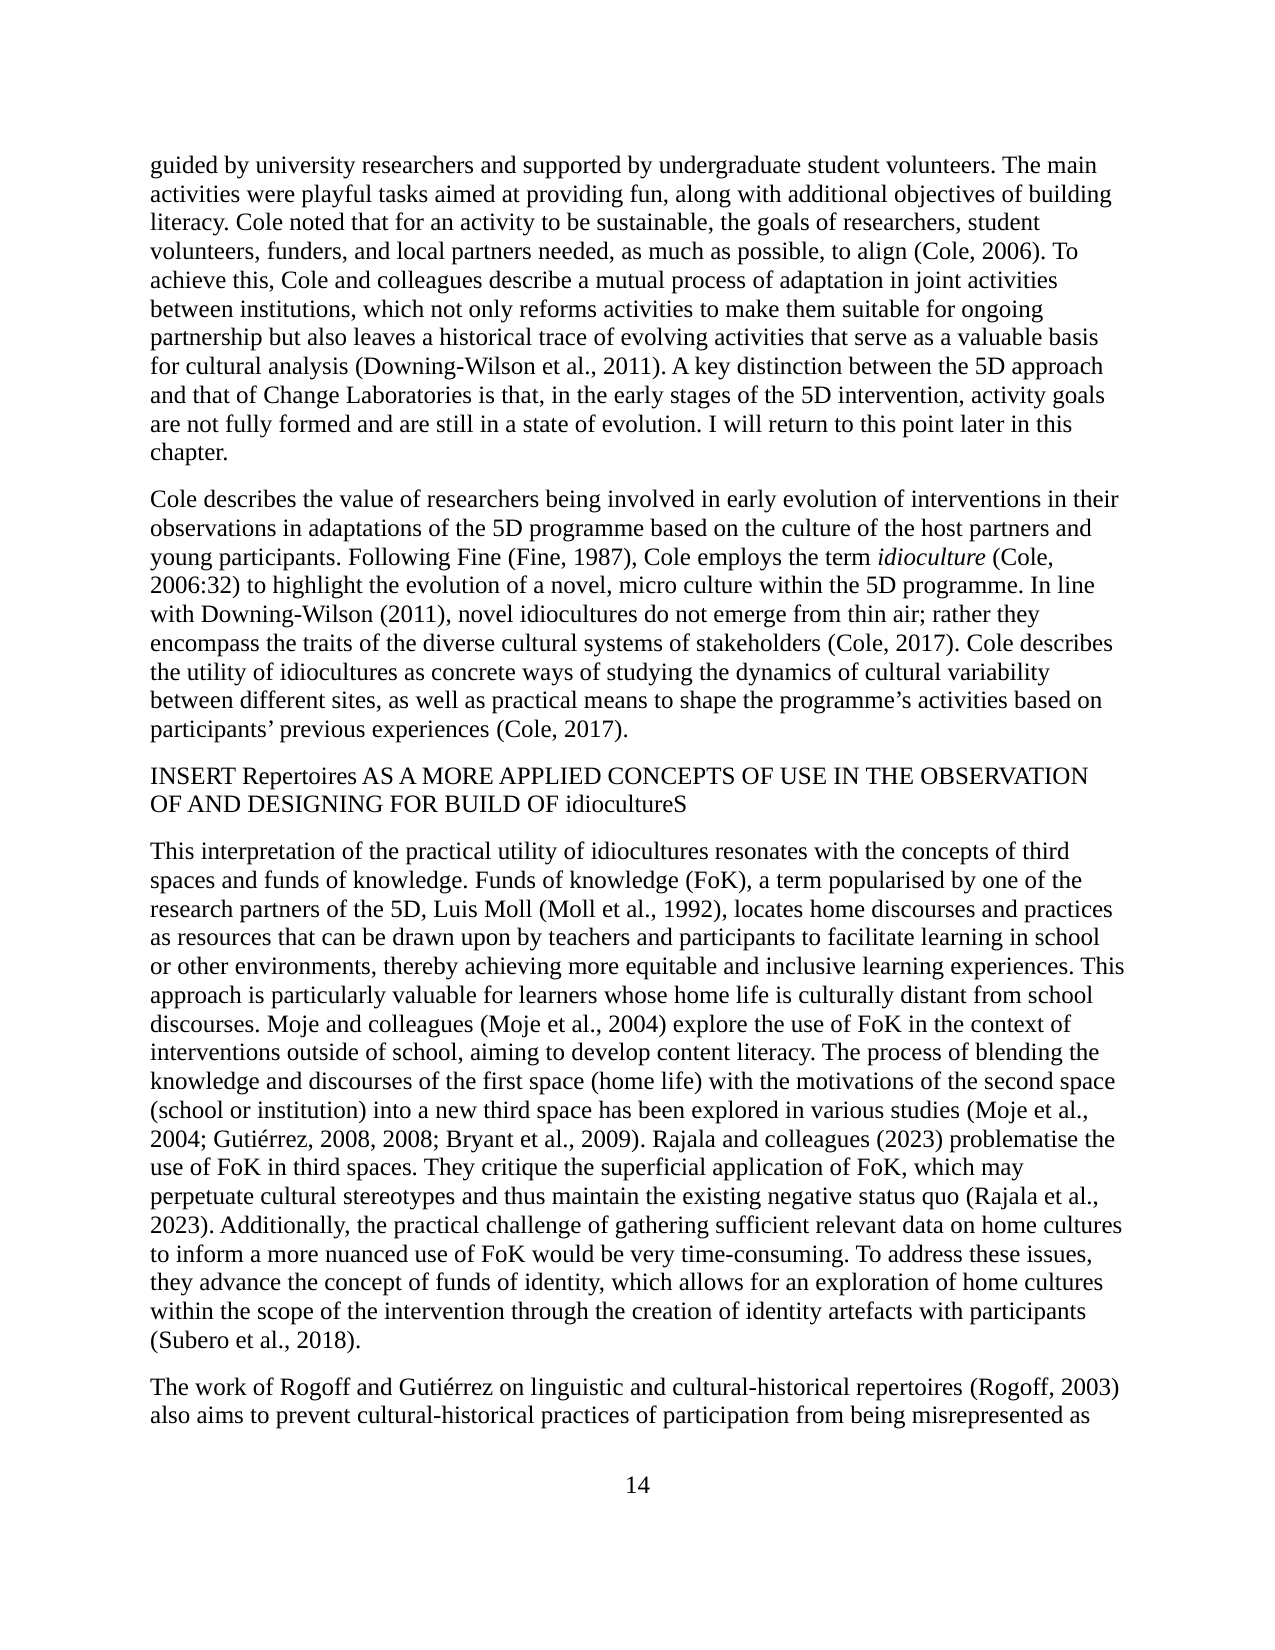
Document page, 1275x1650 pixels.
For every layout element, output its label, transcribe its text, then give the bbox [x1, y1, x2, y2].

text The work of Rogoff and Gutiérrez on linguistic and cultural-historical repertoires (Rogoff, 2003) also aims to prevent cultural-historical practices of participation from being misrepresented as [150, 1372, 1125, 1429]
text guided by university researchers and supported by undergraduate student volunteers. The main activities were playful tasks aimed at providing fun, along with additional objectives of building literacy. Cole noted that for an activity to be sustainable, the goals of researchers, student volunteers, funders, and local partners needed, as much as possible, to align (Cole, 2006). To achieve this, Cole and colleagues describe a mutual process of adaptation in joint activities between institutions, which not only reforms activities to make them suitable for ongoing partnership but also leaves a historical trace of evolving activities that serve as a valuable basis for cultural analysis (Downing-Wilson et al., 2011). A key distinction between the 5D approach and that of Change Laboratories is that, in the early stages of the 5D intervention, activity goals are not fully formed and are still in a state of evolution. I will return to this point later in this chapter. [150, 150, 1125, 466]
text This interpretation of the practical utility of idiocultures resonates with the concepts of third spaces and funds of knowledge. Funds of knowledge (FoK), a term popularised by one of the research partners of the 5D, Luis Moll (Moll et al., 1992), locates home discourses and practices as resources that can be drawn upon by teachers and participants to facilitate learning in school or other environments, thereby achieving more equitable and inclusive learning experiences. This approach is particularly valuable for learners whose home life is culturally distant from school discourses. Moje and colleagues (Moje et al., 2004) explore the use of FoK in the context of interventions outside of school, aiming to develop content literacy. The process of blending the knowledge and discourses of the first space (home life) with the motivations of the second space (school or institution) into a new third space has been explored in various studies (Moje et al., 2004; Gutiérrez, 2008, 2008; Bryant et al., 2009). Rajala and colleagues (2023) problematise the use of FoK in third spaces. They critique the superficial application of FoK, which may perpetuate cultural stereotypes and thus maintain the existing negative status quo (Rajala et al., 2023). Additionally, the practical challenge of gathering sufficient relevant data on home cultures to inform a more nuanced use of FoK would be very time-consuming. To address these issues, they advance the concept of funds of identity, which allows for an exploration of home cultures within the scope of the intervention through the creation of identity artefacts with participants (Subero et al., 2018). [150, 836, 1125, 1354]
text Cole describes the value of researchers being involved in early evolution of interventions in their observations in adaptations of the 5D programme based on the culture of the host partners and young participants. Following Fine (Fine, 1987), Cole employs the term idioculture (Cole, 2006:32) to highlight the evolution of a novel, micro culture within the 5D programme. In line with Downing-Wilson (2011), novel idiocultures do not emerge from thin air; rather they encompass the traits of the diverse cultural systems of stakeholders (Cole, 2017). Cole describes the utility of idiocultures as concrete ways of studying the dynamics of cultural variability between different sites, as well as practical means to shape the programme’s activities based on participants’ previous experiences (Cole, 2017). [150, 484, 1125, 743]
text INSERT Repertoires AS A MORE APPLIED CONCEPTS OF USE IN THE OBSERVATION OF AND DESIGNING FOR BUILD OF idiocultureS [150, 761, 1125, 818]
